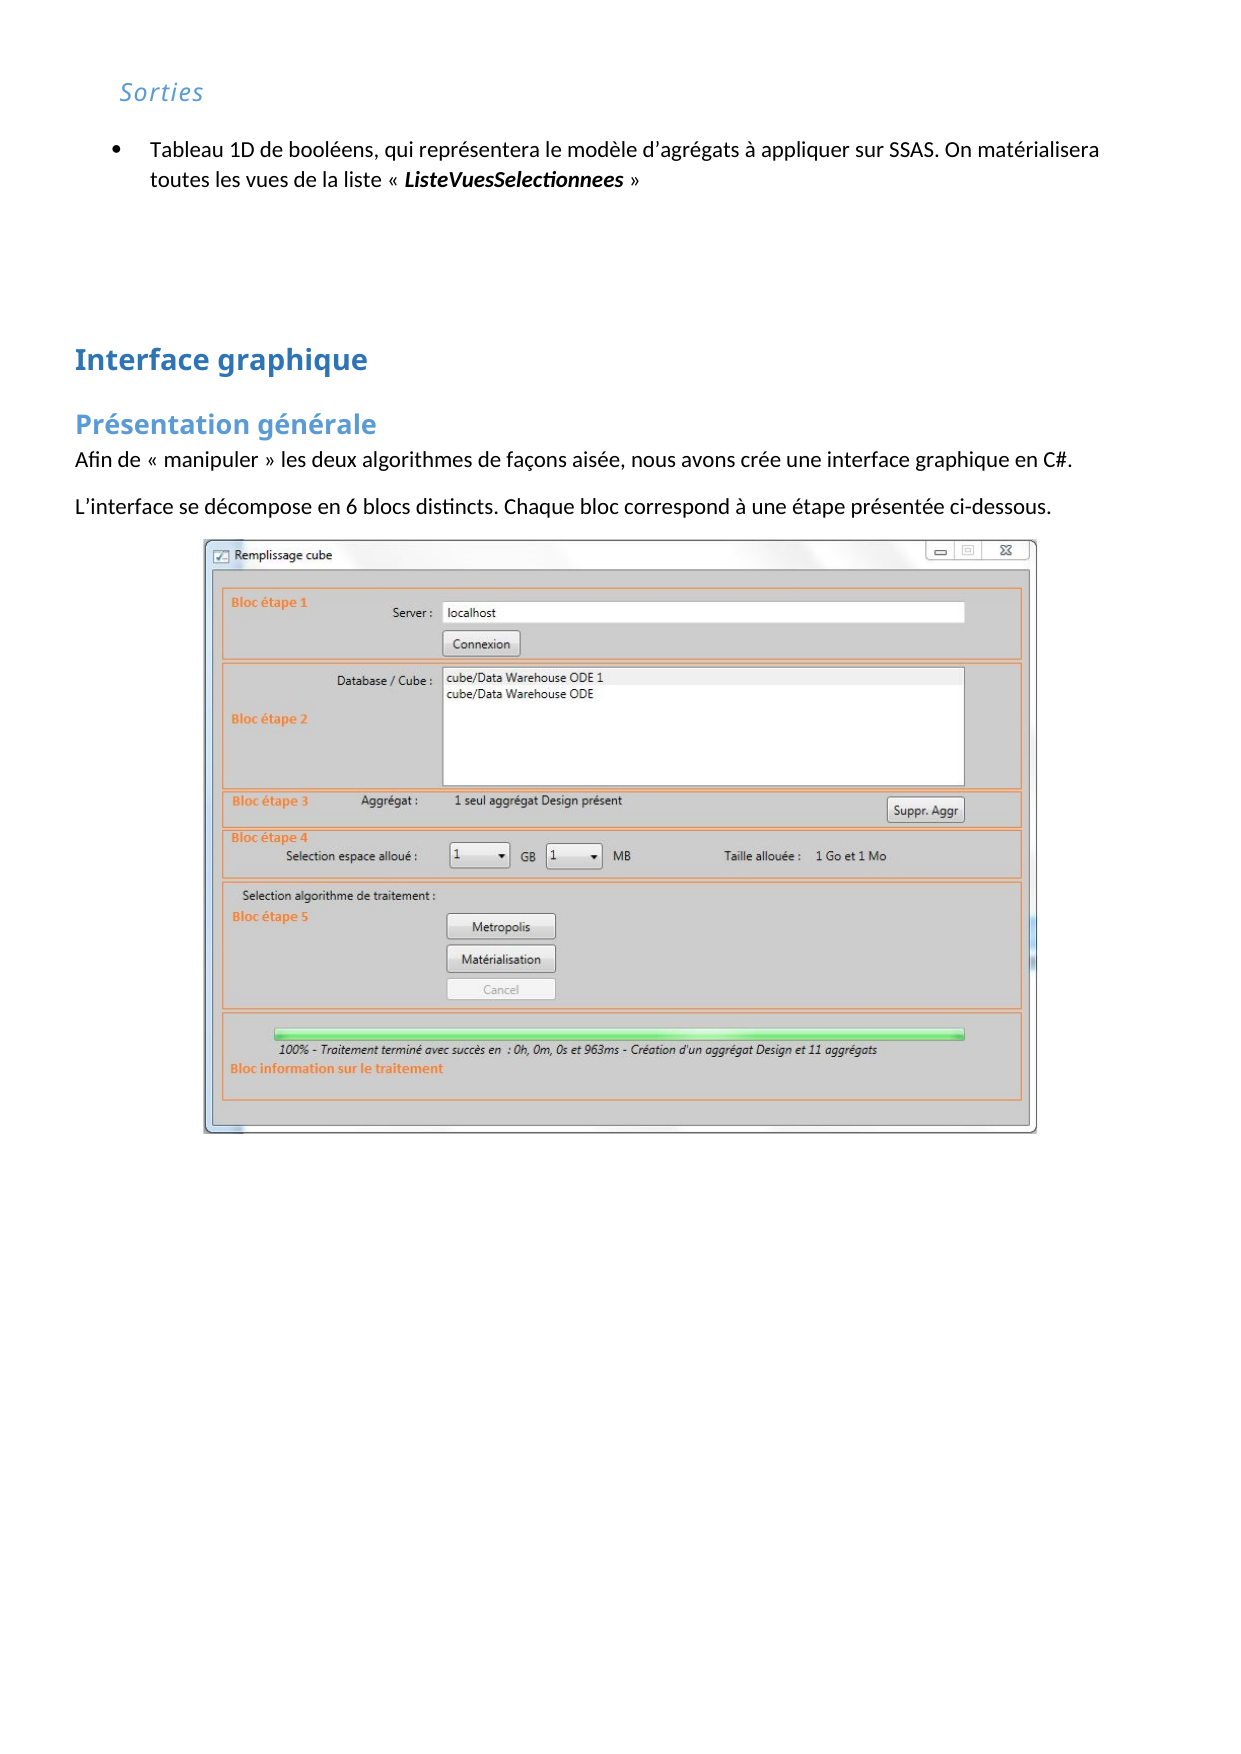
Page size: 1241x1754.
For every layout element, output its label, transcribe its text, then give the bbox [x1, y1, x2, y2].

text L’interface se décompose en 6 blocs distincts. Chaque bloc correspond à une étape présentée ci-dessous. [75, 492, 1165, 520]
subtitle Interface graphique [75, 339, 1165, 379]
text Afin de « manipuler » les deux algorithmes de façons aisée, nous avons crée une interface graphique en C#. [75, 445, 1165, 473]
subtitle Sorties [119, 75, 1165, 109]
subtitle Présentation générale [75, 406, 1165, 442]
picture [203, 539, 1038, 1134]
list Tableau 1D de booléens, qui représentera le modèle d’agrégats à appliquer sur SSAS. On matérialisera toutes les vues de la liste « ListeVuesSelectionnees » [112, 135, 1165, 193]
